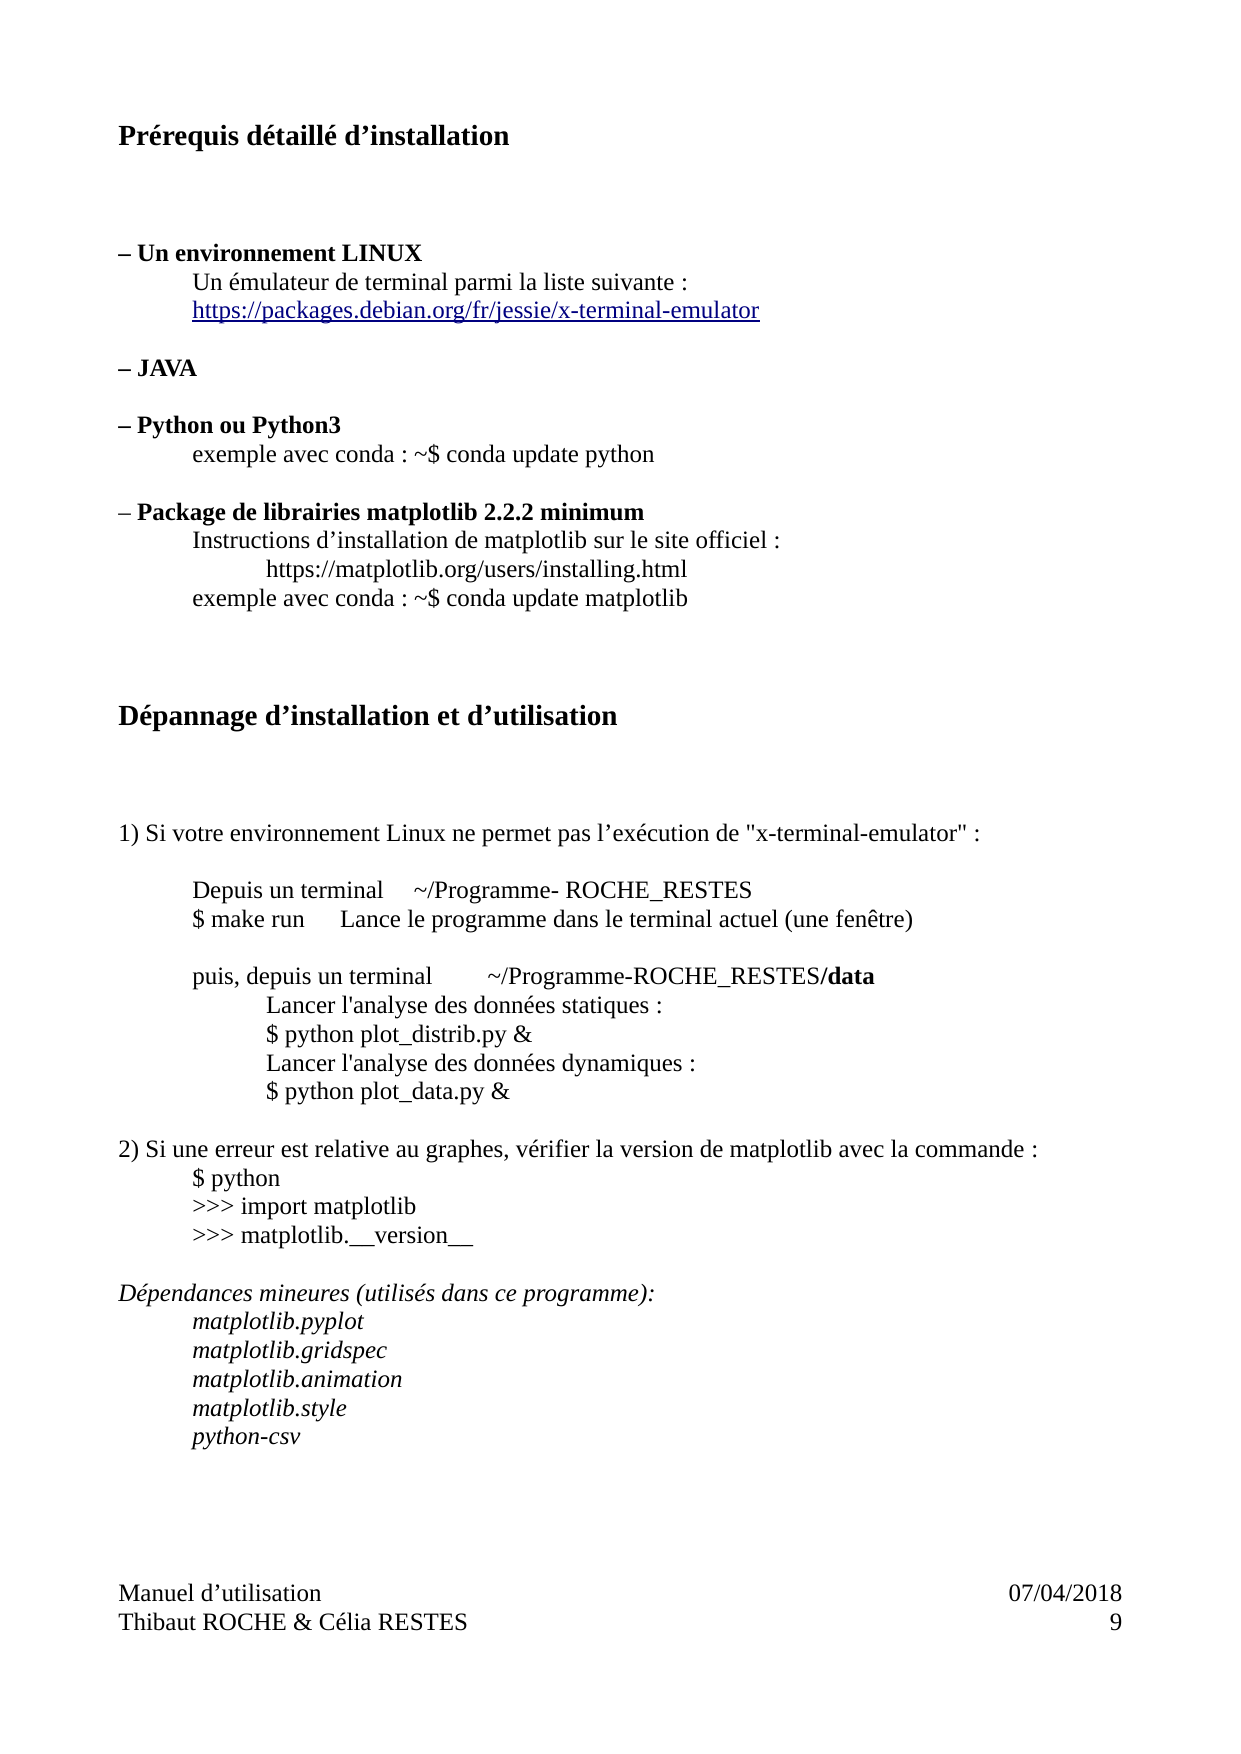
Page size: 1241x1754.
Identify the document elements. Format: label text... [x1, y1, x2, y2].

text – Python ou Python3 [118, 410, 1122, 439]
text puis, depuis un terminal ~/Programme-ROCHE_RESTES/data [118, 961, 1122, 990]
text – JAVA [118, 353, 1122, 382]
text matplotlib.pyplot [118, 1306, 1122, 1335]
text $ make run Lance le programme dans le terminal actuel (une fenêtre) [118, 904, 1122, 933]
text $ python plot_distrib.py & [118, 1019, 1122, 1048]
text Instructions d’installation de matplotlib sur le site officiel : [118, 525, 1122, 554]
text >>> import matplotlib [118, 1191, 1122, 1220]
text – Un environnement LINUX [118, 238, 1122, 267]
text exemple avec conda : ~$ conda update matplotlib [118, 583, 1122, 612]
text Prérequis détaillé d’installation [118, 118, 1122, 152]
text Dépendances mineures (utilisés dans ce programme): [118, 1278, 1122, 1306]
text Depuis un terminal ~/Programme- ROCHE_RESTES [118, 875, 1122, 904]
text Dépannage d’installation et d’utilisation [118, 698, 1122, 731]
text python-csv [118, 1421, 1122, 1450]
text matplotlib.style [118, 1393, 1122, 1421]
text >>> matplotlib.__version__ [118, 1220, 1122, 1249]
text – Package de librairies matplotlib 2.2.2 minimum [118, 497, 1122, 525]
text matplotlib.gridspec [118, 1335, 1122, 1364]
text https://matplotlib.org/users/installing.html [118, 554, 1122, 583]
text Lancer l'analyse des données statiques : [118, 990, 1122, 1019]
text 1) Si votre environnement Linux ne permet pas l’exécution de "x-terminal-emulator" : [118, 818, 1122, 846]
text Un émulateur de terminal parmi la liste suivante : [118, 267, 1122, 295]
text $ python plot_data.py & [118, 1076, 1122, 1105]
text Lancer l'analyse des données dynamiques : [118, 1048, 1122, 1076]
text https://packages.debian.org/fr/jessie/x-terminal-emulator [118, 295, 1122, 324]
text $ python [118, 1163, 1122, 1191]
text 2) Si une erreur est relative au graphes, vérifier la version de matplotlib avec la commande : [118, 1134, 1122, 1163]
text exemple avec conda : ~$ conda update python [118, 439, 1122, 468]
text matplotlib.animation [118, 1364, 1122, 1393]
